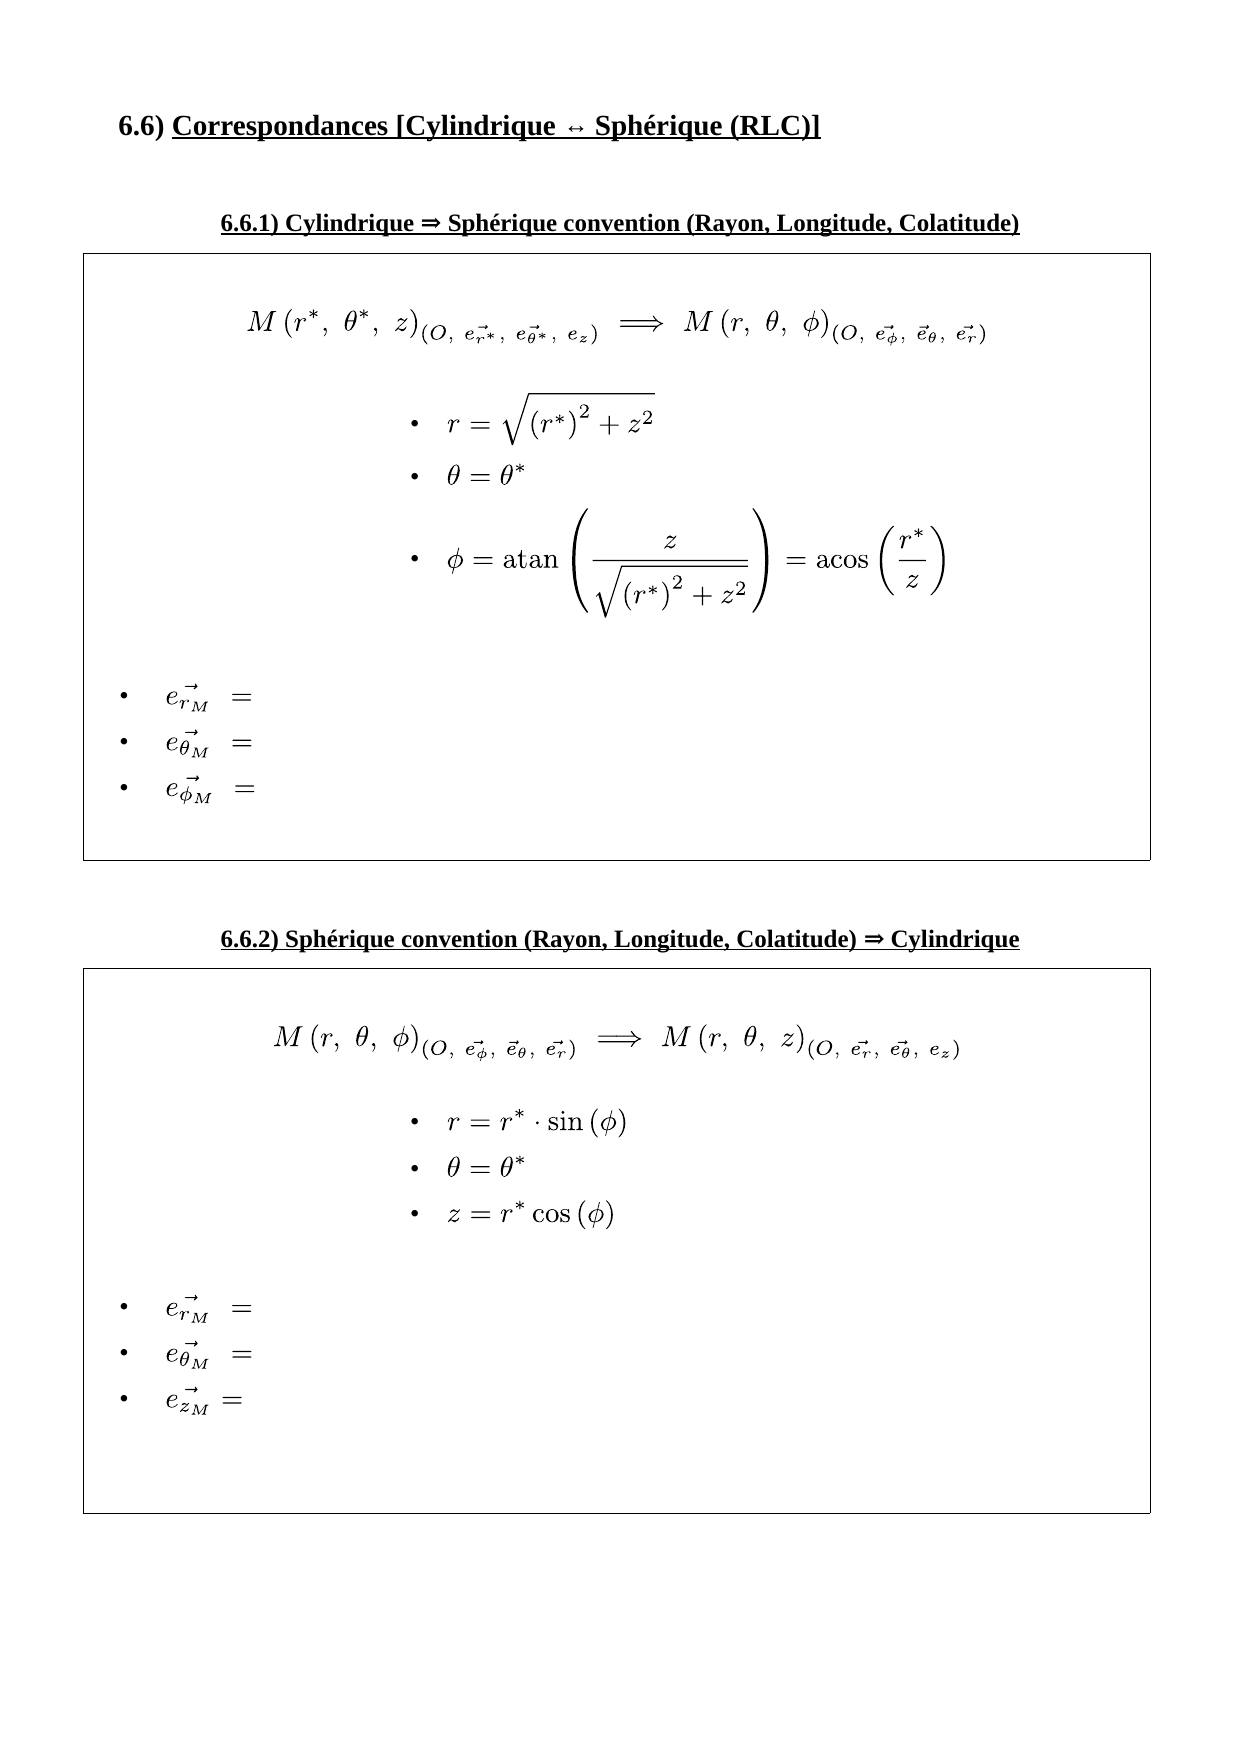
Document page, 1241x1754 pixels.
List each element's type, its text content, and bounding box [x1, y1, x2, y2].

text 6.6.1) Cylindrique ⇒ Sphérique convention (Rayon, Longitude, Colatitude) [118, 208, 1122, 237]
text 6.6.2) Sphérique convention (Rayon, Longitude, Colatitude) ⇒ Cylindrique [118, 924, 1122, 953]
text 6.6) Correspondances [Cylindrique ↔ Sphérique (RLC)] [118, 108, 1122, 141]
